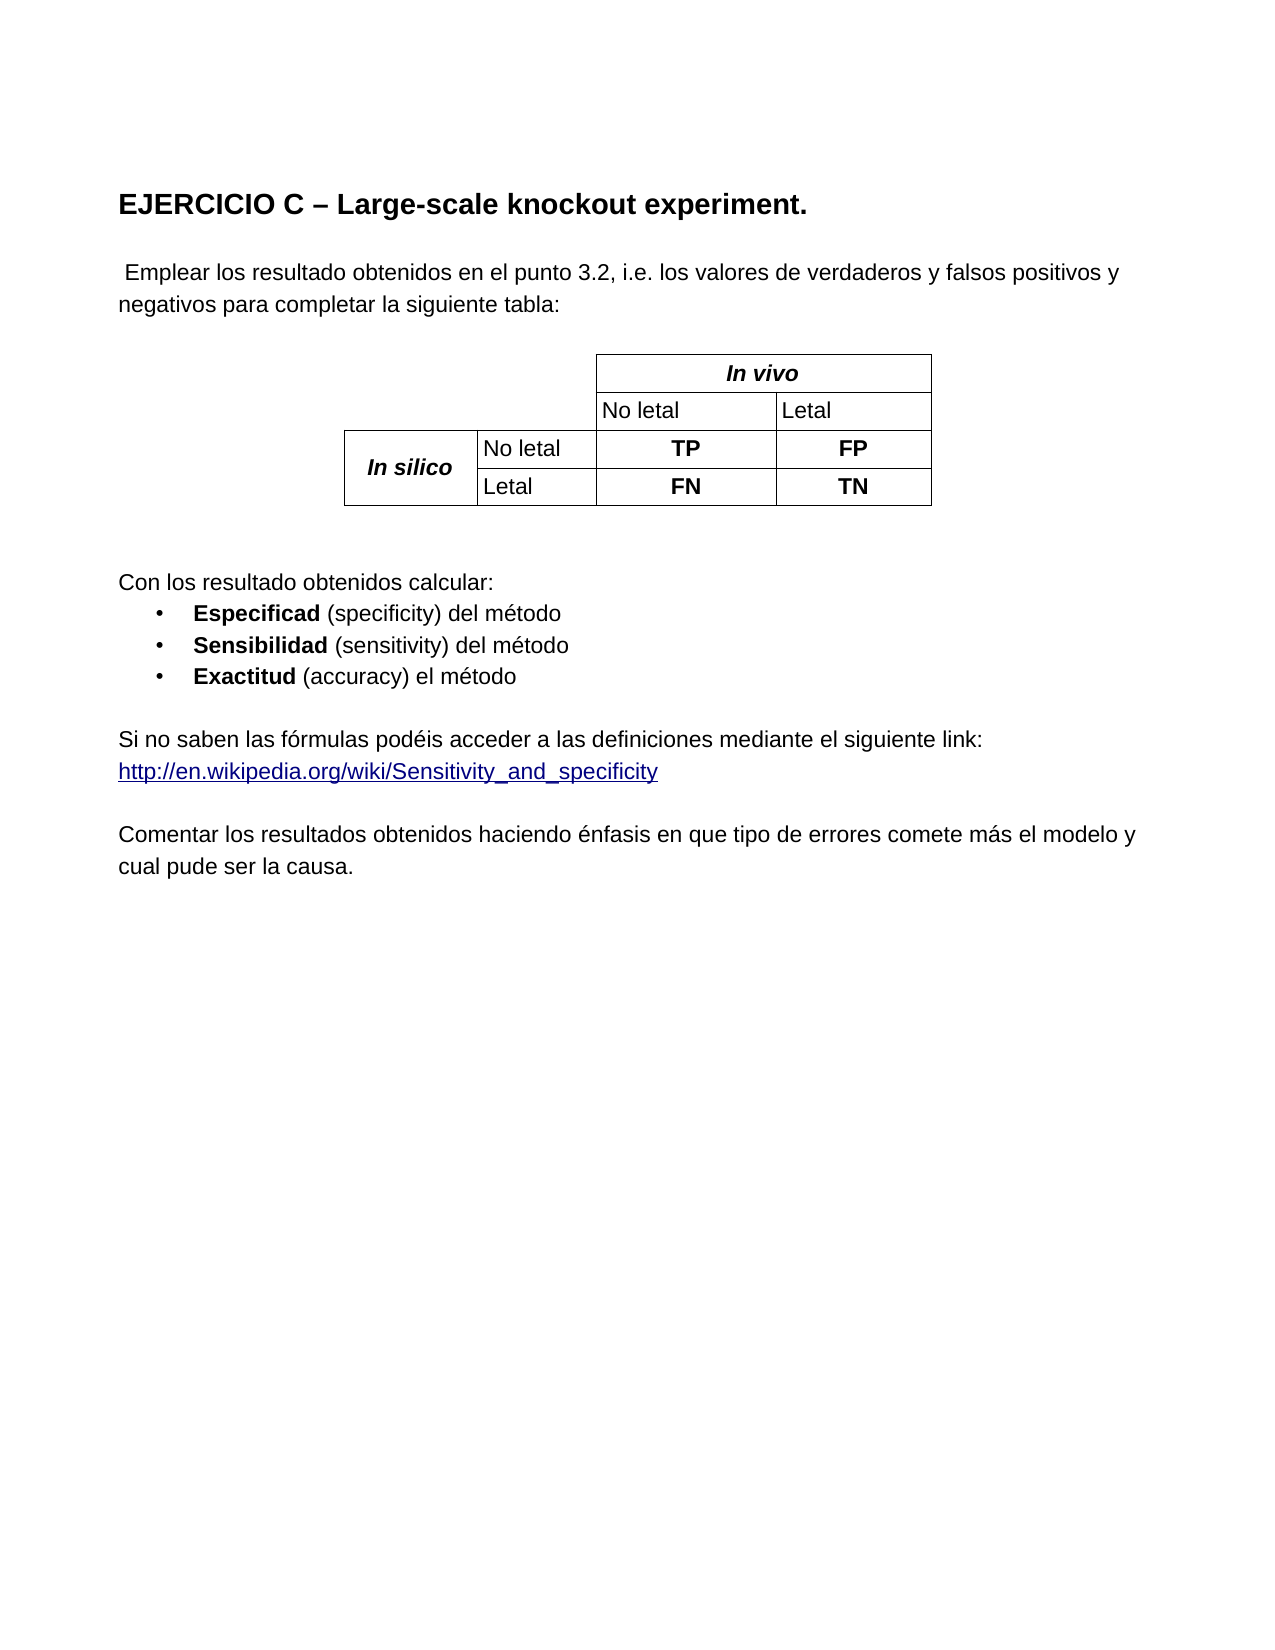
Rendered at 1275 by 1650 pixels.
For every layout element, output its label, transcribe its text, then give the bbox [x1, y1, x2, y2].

table_cell FN [597, 469, 776, 505]
table_cell Letal [777, 393, 931, 429]
text EJERCICIO C – Large-scale knockout experiment. [118, 187, 1157, 221]
text http://en.wikipedia.org/wiki/Sensitivity_and_specificity [118, 758, 1157, 784]
table_header In vivo [597, 355, 931, 392]
list Especificad (specificity) del método [156, 600, 1157, 626]
text Emplear los resultado obtenidos en el punto 3.2, i.e. los valores de verdaderos y falsos positivos y negativos para completar la siguiente tabla: [118, 259, 1157, 317]
table_cell Letal [478, 469, 596, 505]
table_cell No letal [478, 431, 596, 467]
table_cell [344, 392, 477, 429]
table_cell In silico [345, 431, 477, 505]
text Comentar los resultados obtenidos haciendo énfasis en que tipo de errores comete más el modelo y cual pude ser la causa. [118, 821, 1157, 879]
table_cell FP [777, 431, 931, 467]
text Si no saben las fórmulas podéis acceder a las definiciones mediante el siguiente link: [118, 726, 1157, 753]
table_cell TP [597, 431, 776, 467]
table_header [477, 354, 596, 392]
list Exactitud (accuracy) el método [156, 663, 1157, 689]
list Sensibilidad (sensitivity) del método [156, 632, 1157, 658]
table_header [344, 354, 477, 392]
table_cell [477, 392, 596, 429]
table_cell No letal [597, 393, 776, 429]
text Con los resultado obtenidos calcular: [118, 568, 1157, 595]
table_cell TN [777, 469, 931, 505]
